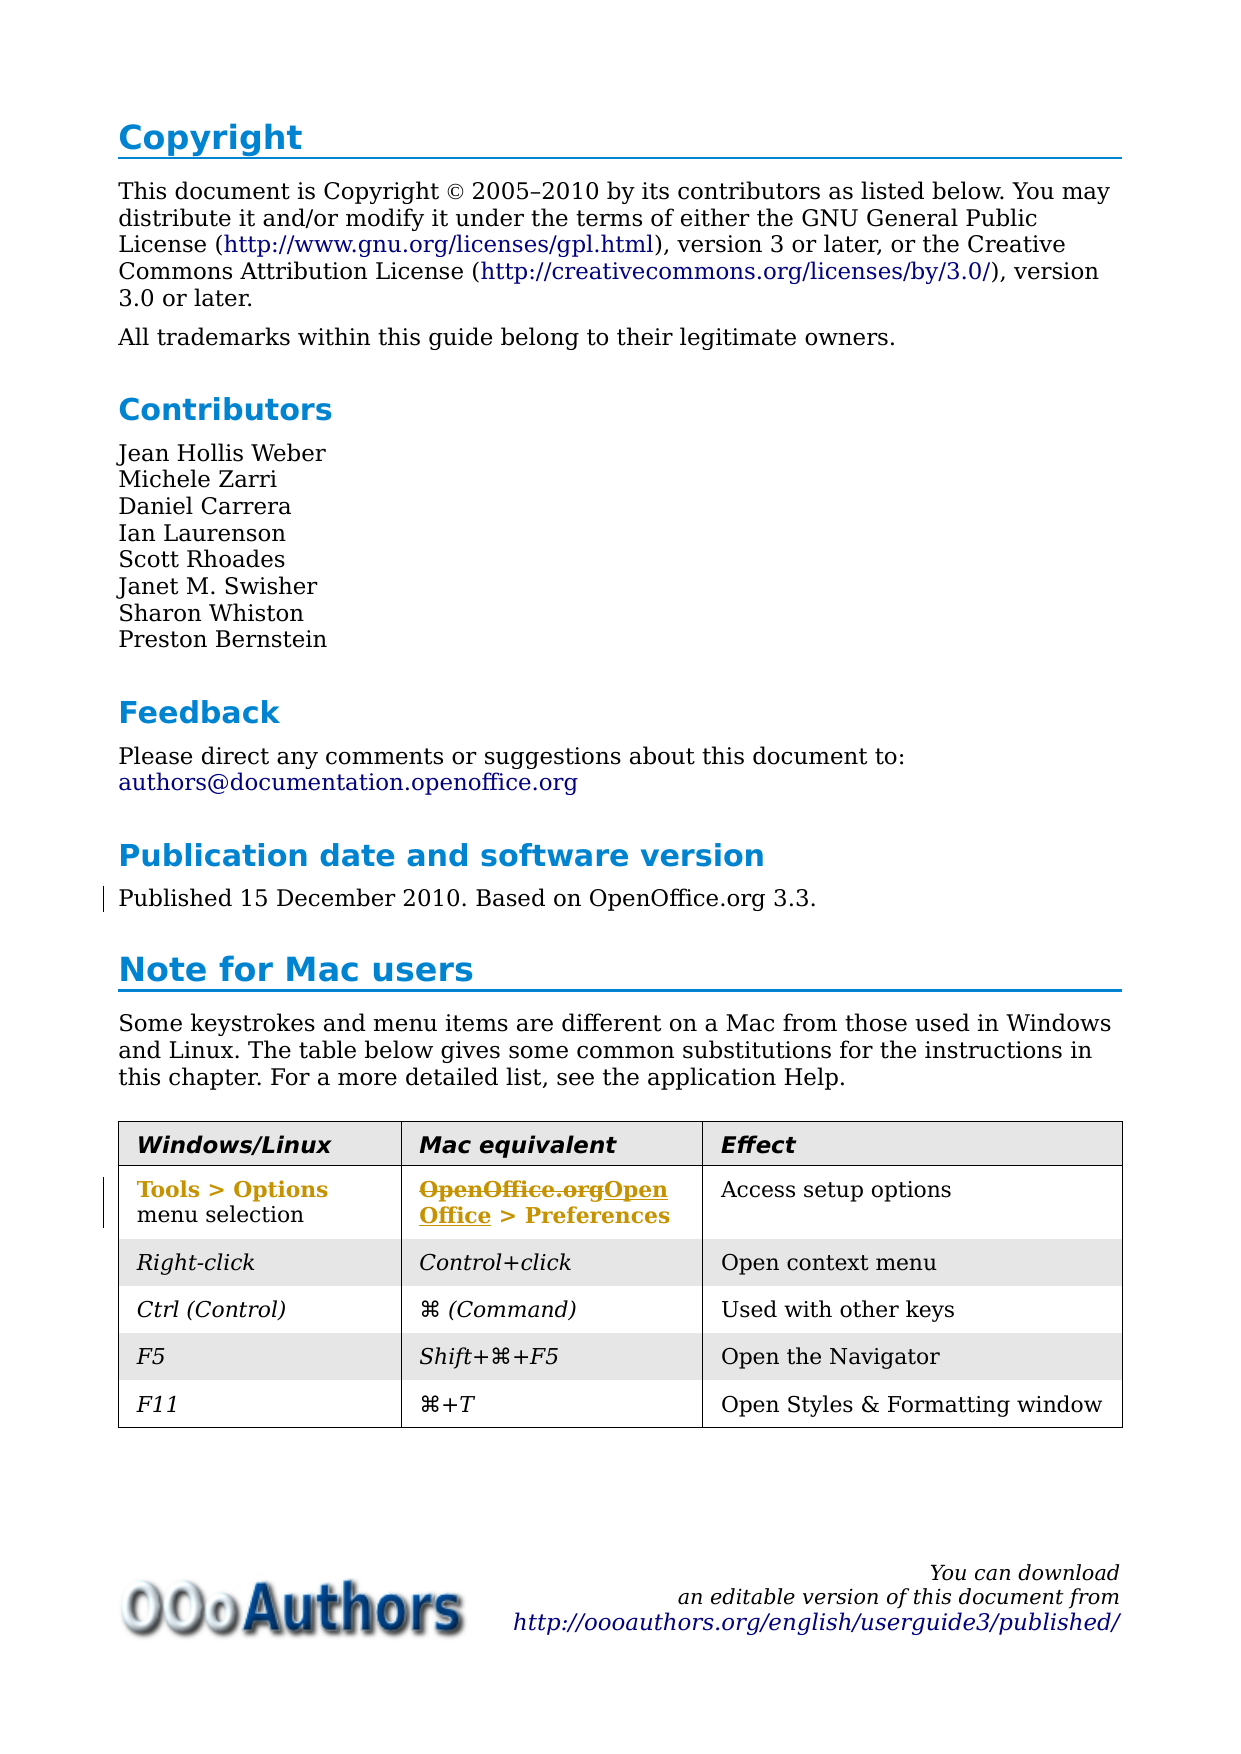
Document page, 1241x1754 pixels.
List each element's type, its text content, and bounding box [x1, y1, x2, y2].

subtitle Copyright [118, 118, 1122, 157]
table_cell Control+click [402, 1239, 702, 1286]
text Please direct any comments or suggestions about this document to: authors@documentation.openoffice.org [118, 743, 1122, 796]
table_header Effect [703, 1122, 1122, 1165]
table_cell Shift+z+F5 [402, 1333, 702, 1380]
text Some keystrokes and menu items are different on a Mac from those used in Windows and Linux. The table below gives some common substitutions for the instructions in this chapter. For a more detailed list, see the application Help. [118, 1011, 1122, 1091]
table_header Windows/Linux [119, 1122, 401, 1165]
table_cell Open the Navigator [703, 1333, 1122, 1380]
table_cell F5 [119, 1333, 401, 1380]
table_cell Used with other keys [703, 1286, 1122, 1333]
table_cell Ctrl (Control) [119, 1286, 401, 1333]
text Publication date and software version [118, 838, 1122, 873]
table_cell OpenOffice > Preferences [402, 1166, 702, 1238]
text Jean Hollis Weber Michele Zarri Daniel Carrera Ian Laurenson Scott Rhoades Janet M. Swisher Sharon Whiston Preston Bernstein [118, 440, 1122, 653]
table_cell F11 [119, 1380, 401, 1427]
table_cell z+T [402, 1380, 702, 1427]
text Contributors [118, 392, 1122, 428]
text All trademarks within this guide belong to their legitimate owners. [118, 324, 1122, 351]
table_cell Open context menu [703, 1239, 1122, 1286]
table_cell Open Styles & Formatting window [703, 1380, 1122, 1427]
text Published 15 December 2010. Based on OpenOffice.org 3.3. [118, 886, 1122, 912]
subtitle Note for Mac users [118, 951, 1122, 989]
text Feedback [118, 695, 1122, 730]
table_header Mac equivalent [402, 1122, 702, 1165]
table_cell z (Command) [402, 1286, 702, 1333]
picture [117, 1555, 471, 1644]
table_cell Tools > Options menu selection [119, 1166, 401, 1238]
table_cell Access setup options [703, 1166, 1122, 1238]
text This document is Copyright © 2005–2010 by its contributors as listed below. You may distribute it and/or modify it under the terms of either the GNU General Public License (http://www.gnu.org/licenses/gpl.html), version 3 or later, or the Creative Commons Attribution License (http://creativecommons.org/licenses/by/3.0/), version 3.0 or later. [118, 178, 1122, 311]
table_cell Right-click [119, 1239, 401, 1286]
